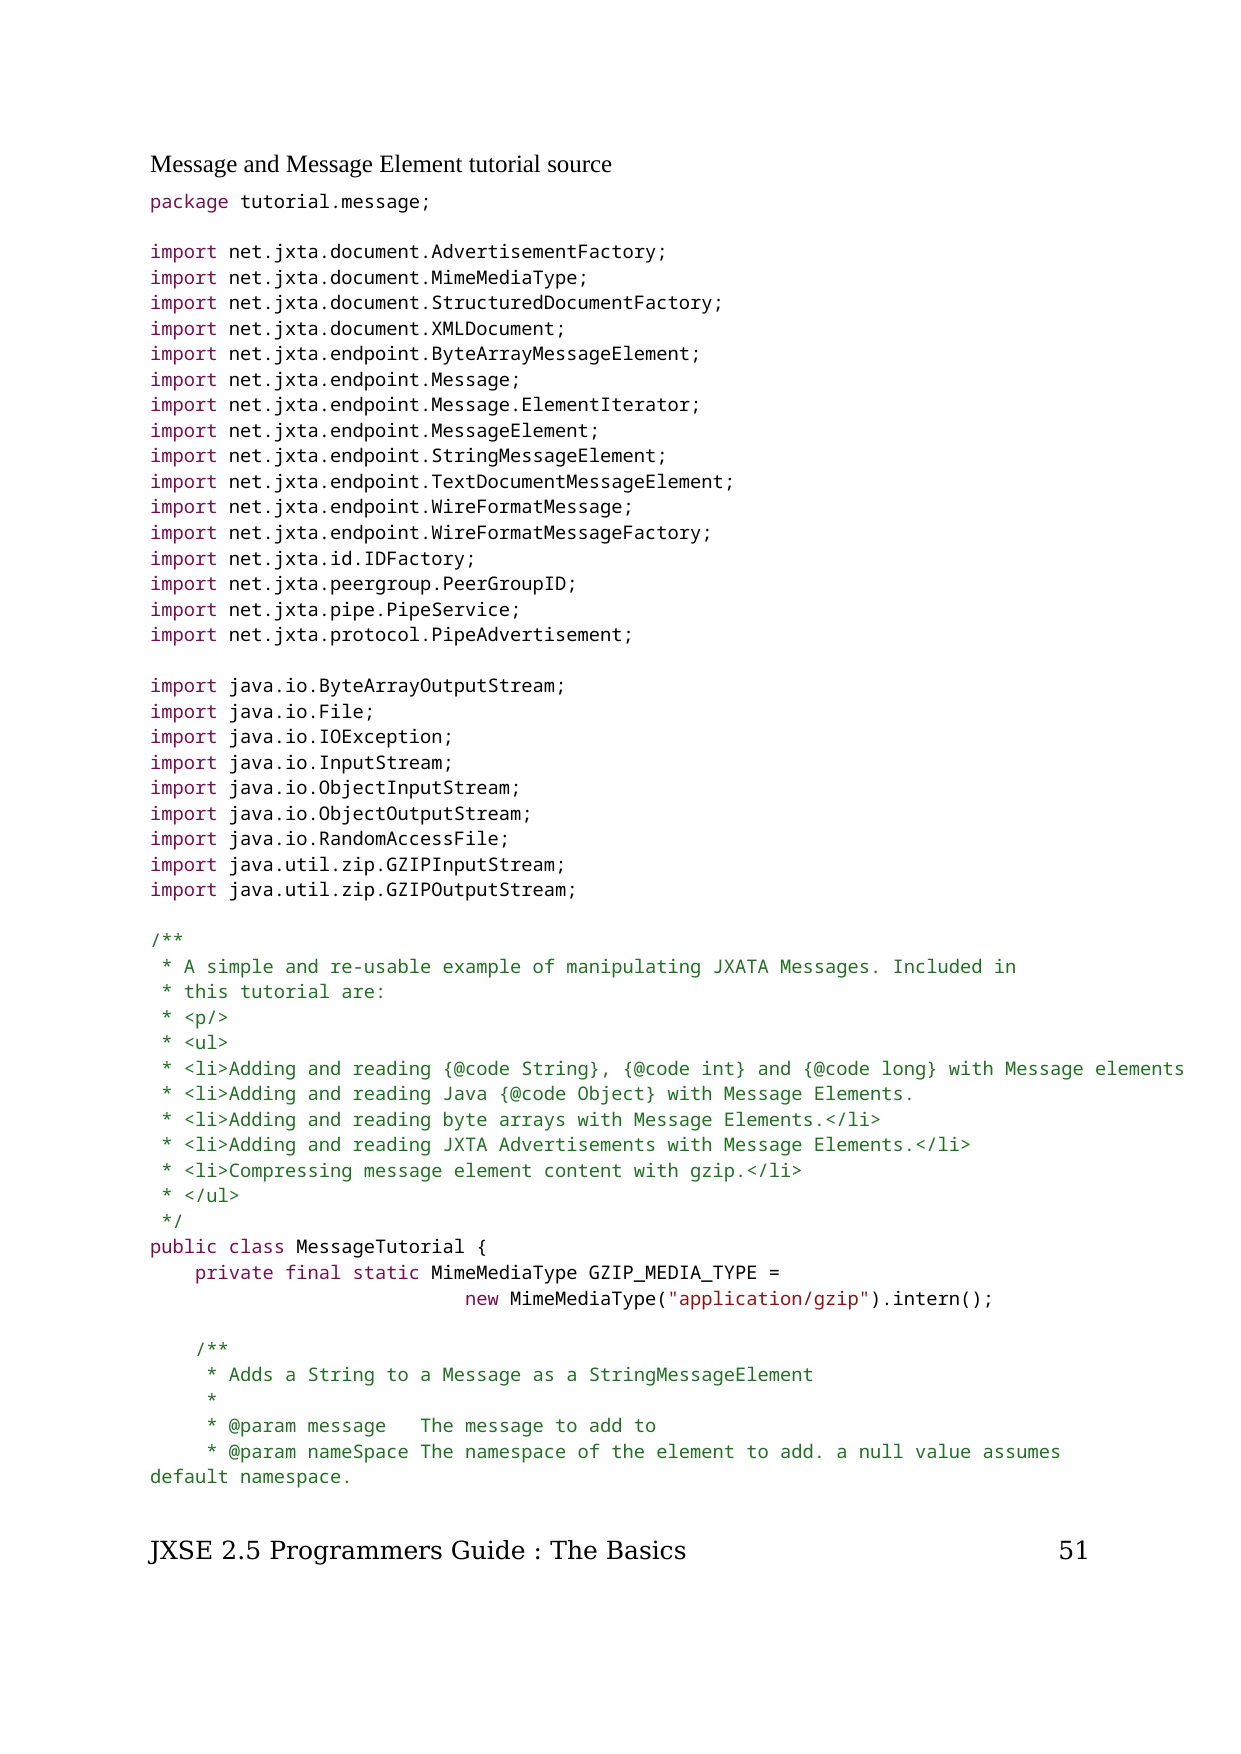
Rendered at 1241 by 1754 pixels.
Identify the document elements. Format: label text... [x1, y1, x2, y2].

text * <li>Compressing message element content with gzip.</li> [150, 1157, 1090, 1183]
text import net.jxta.endpoint.TextDocumentMessageElement; [150, 468, 1090, 494]
text public class MessageTutorial { [150, 1234, 1090, 1259]
text import net.jxta.endpoint.WireFormatMessage; [150, 494, 1090, 519]
text import net.jxta.peergroup.PeerGroupID; [150, 570, 1090, 596]
text import net.jxta.document.AdvertisementFactory; [150, 239, 1090, 264]
text import net.jxta.document.StructuredDocumentFactory; [150, 290, 1090, 315]
text import net.jxta.endpoint.StringMessageElement; [150, 443, 1090, 468]
text * this tutorial are: [150, 979, 1090, 1004]
text import java.io.File; [150, 698, 1090, 723]
text import java.io.IOException; [150, 723, 1090, 749]
text * Adds a String to a Message as a StringMessageElement [150, 1362, 1090, 1387]
text package tutorial.message; [150, 188, 1090, 213]
text Message and Message Element tutorial source [150, 150, 1090, 178]
text /** [150, 928, 1090, 953]
text import java.util.zip.GZIPOutputStream; [150, 877, 1090, 902]
text * </ul> [150, 1183, 1090, 1208]
text * <ul> [150, 1030, 1090, 1055]
text import net.jxta.endpoint.Message.ElementIterator; [150, 392, 1090, 417]
text * [150, 1387, 1090, 1413]
text import net.jxta.document.MimeMediaType; [150, 264, 1090, 290]
text import net.jxta.pipe.PipeService; [150, 596, 1090, 621]
text import java.util.zip.GZIPInputStream; [150, 851, 1090, 877]
text import net.jxta.document.XMLDocument; [150, 315, 1090, 341]
text */ [150, 1208, 1090, 1234]
text * @param nameSpace The namespace of the element to add. a null value assumes default namespace. [150, 1438, 1090, 1489]
text import net.jxta.endpoint.ByteArrayMessageElement; [150, 341, 1090, 366]
text import java.io.ObjectInputStream; [150, 774, 1090, 800]
text * @param message The message to add to [150, 1413, 1090, 1438]
text * <p/> [150, 1004, 1090, 1030]
text * <li>Adding and reading Java {@code Object} with Message Elements. [150, 1081, 1090, 1106]
text * A simple and re-usable example of manipulating JXATA Messages. Included in [150, 953, 1090, 979]
text /** [150, 1336, 1090, 1362]
text * <li>Adding and reading JXTA Advertisements with Message Elements.</li> [150, 1132, 1090, 1157]
text * <li>Adding and reading {@code String}, {@code int} and {@code long} with Message elements [150, 1055, 1224, 1081]
text * <li>Adding and reading byte arrays with Message Elements.</li> [150, 1106, 1090, 1132]
text import java.io.InputStream; [150, 749, 1090, 774]
text private final static MimeMediaType GZIP_MEDIA_TYPE = [150, 1259, 1090, 1285]
text import java.io.RandomAccessFile; [150, 826, 1090, 851]
text import net.jxta.endpoint.Message; [150, 366, 1090, 392]
text import net.jxta.endpoint.MessageElement; [150, 417, 1090, 443]
text import net.jxta.id.IDFactory; [150, 545, 1090, 570]
text import net.jxta.protocol.PipeAdvertisement; [150, 621, 1090, 647]
text import net.jxta.endpoint.WireFormatMessageFactory; [150, 519, 1090, 545]
text new MimeMediaType("application/gzip").intern(); [150, 1285, 1090, 1311]
text import java.io.ObjectOutputStream; [150, 800, 1090, 826]
text import java.io.ByteArrayOutputStream; [150, 672, 1090, 698]
